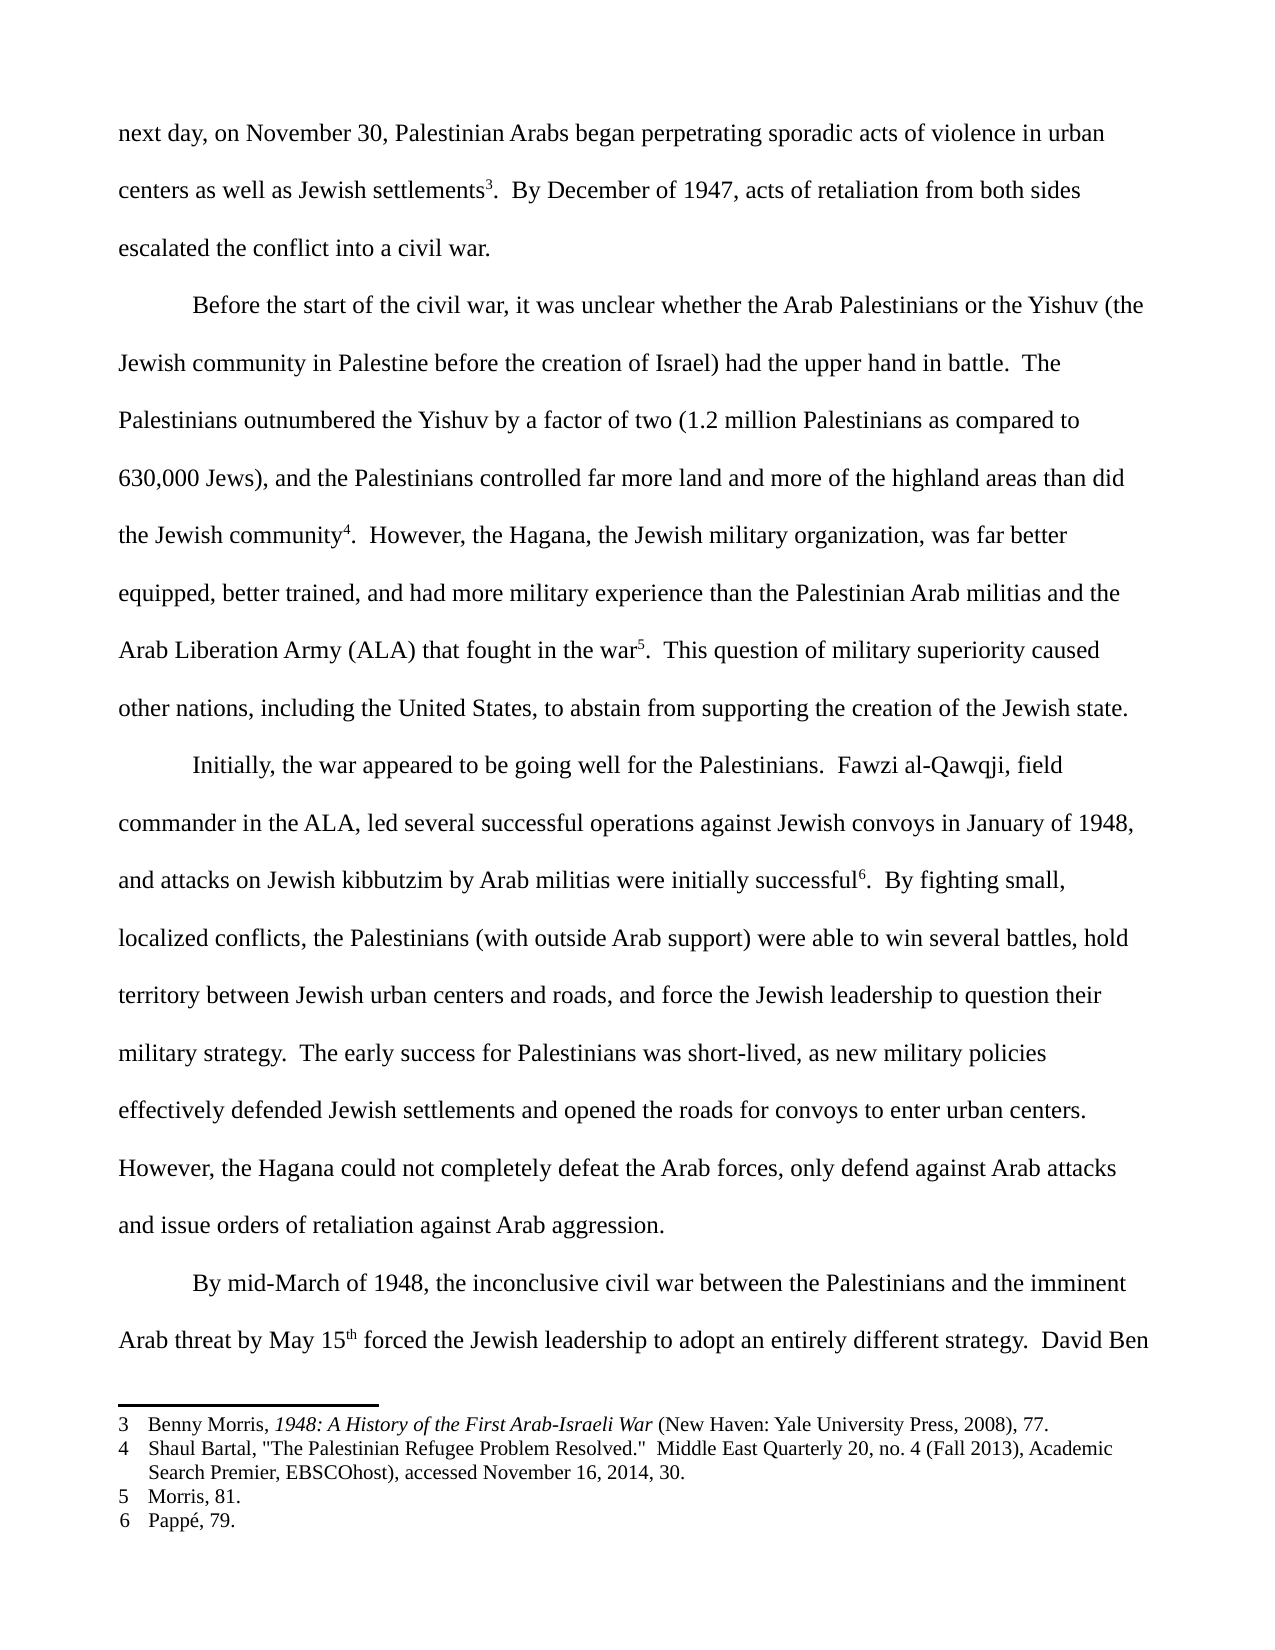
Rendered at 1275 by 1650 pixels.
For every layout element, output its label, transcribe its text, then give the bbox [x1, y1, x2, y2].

text Pappé, 79. [119, 1508, 1157, 1532]
text next day, on November 30, Palestinian Arabs began perpetrating sporadic acts of violence in urban centers as well as Jewish settlements. By December of 1947, acts of retaliation from both sides escalated the conflict into a civil war. [118, 118, 1157, 262]
text Before the start of the civil war, it was unclear whether the Arab Palestinians or the Yishuv (the Jewish community in Palestine before the creation of Israel) had the upper hand in battle. The Palestinians outnumbered the Yishuv by a factor of two (1.2 million Palestinians as compared to 630,000 Jews), and the Palestinians controlled far more land and more of the highland areas than did the Jewish community. However, the Hagana, the Jewish military organization, was far better equipped, better trained, and had more military experience than the Palestinian Arab militias and the Arab Liberation Army (ALA) that fought in the war. This question of military superiority caused other nations, including the United States, to abstain from supporting the creation of the Jewish state. [118, 291, 1157, 722]
text Initially, the war appeared to be going well for the Palestinians. Fawzi al-Qawqji, field commander in the ALA, led several successful operations against Jewish convoys in January of 1948, and attacks on Jewish kibbutzim by Arab militias were initially successful. By fighting small, localized conflicts, the Palestinians (with outside Arab support) were able to win several battles, hold territory between Jewish urban centers and roads, and force the Jewish leadership to question their military strategy. The early success for Palestinians was short-lived, as new military policies effectively defended Jewish settlements and opened the roads for convoys to enter urban centers. However, the Hagana could not completely defeat the Arab forces, only defend against Arab attacks and issue orders of retaliation against Arab aggression. [118, 751, 1157, 1239]
text Benny Morris, 1948: A History of the First Arab-Israeli War (New Haven: Yale University Press, 2008), 77. [118, 1412, 1157, 1436]
text Shaul Bartal, "The Palestinian Refugee Problem Resolved." Middle East Quarterly 20, no. 4 (Fall 2013), Academic Search Premier, EBSCOhost), accessed November 16, 2014, 30. [118, 1436, 1157, 1484]
text By mid-March of 1948, the inconclusive civil war between the Palestinians and the imminent Arab threat by May 15th forced the Jewish leadership to adopt an entirely different strategy. David Ben [118, 1268, 1157, 1354]
text Morris, 81. [118, 1484, 1157, 1508]
